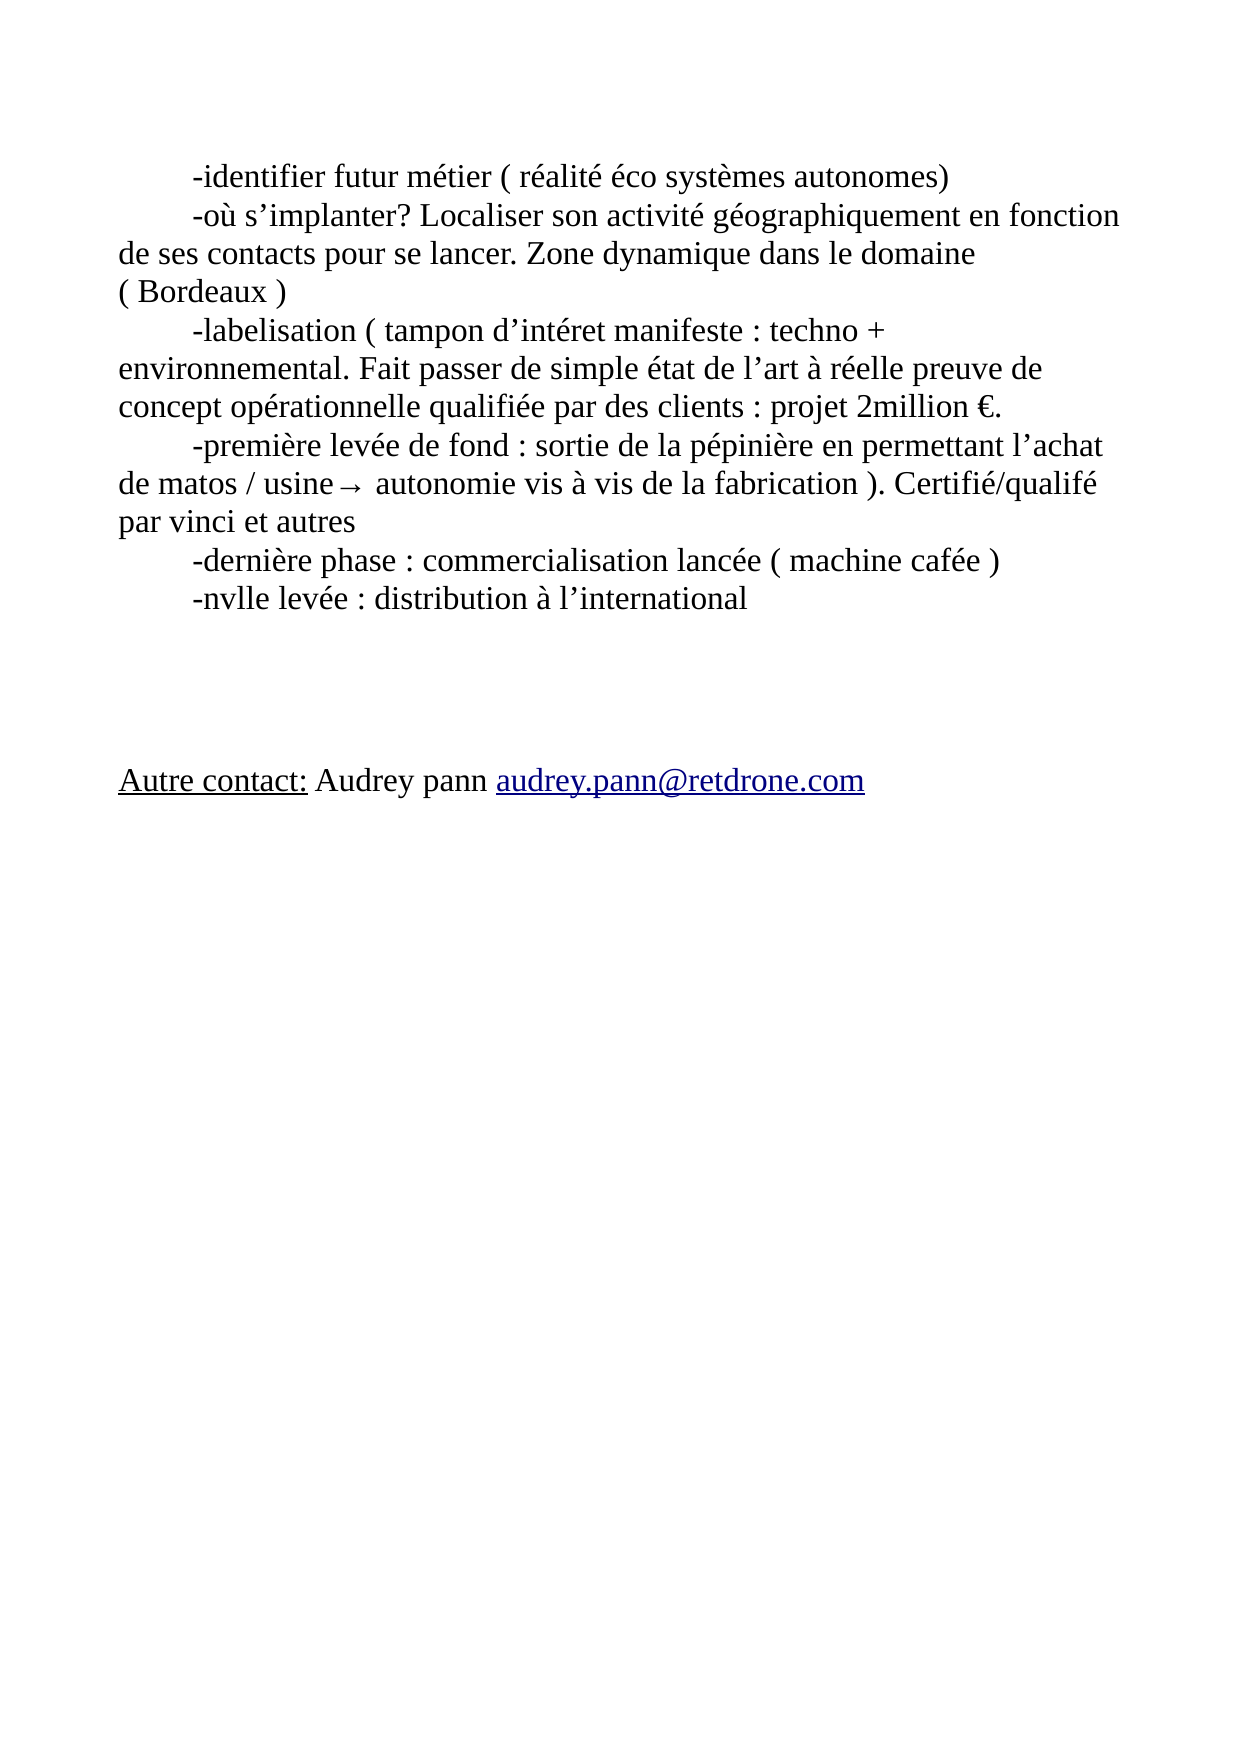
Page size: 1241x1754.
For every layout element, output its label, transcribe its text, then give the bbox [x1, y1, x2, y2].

text -où s’implanter? Localiser son activité géographiquement en fonction de ses contacts pour se lancer. Zone dynamique dans le domaine ( Bordeaux ) [118, 195, 1122, 310]
text -première levée de fond : sortie de la pépinière en permettant l’achat de matos / usine→ autonomie vis à vis de la fabrication ). Certifié/qualifé par vinci et autres [118, 425, 1122, 540]
text Autre contact: Audrey pann audrey.pann@retdrone.com [118, 760, 1122, 798]
text -identifier futur métier ( réalité éco systèmes autonomes) [118, 156, 1122, 195]
text -labelisation ( tampon d’intéret manifeste : techno + environnemental. Fait passer de simple état de l’art à réelle preuve de concept opérationnelle qualifiée par des clients : projet 2million €. [118, 310, 1122, 425]
text -dernière phase : commercialisation lancée ( machine cafée ) [118, 540, 1122, 578]
text -nvlle levée : distribution à l’international [118, 578, 1122, 616]
